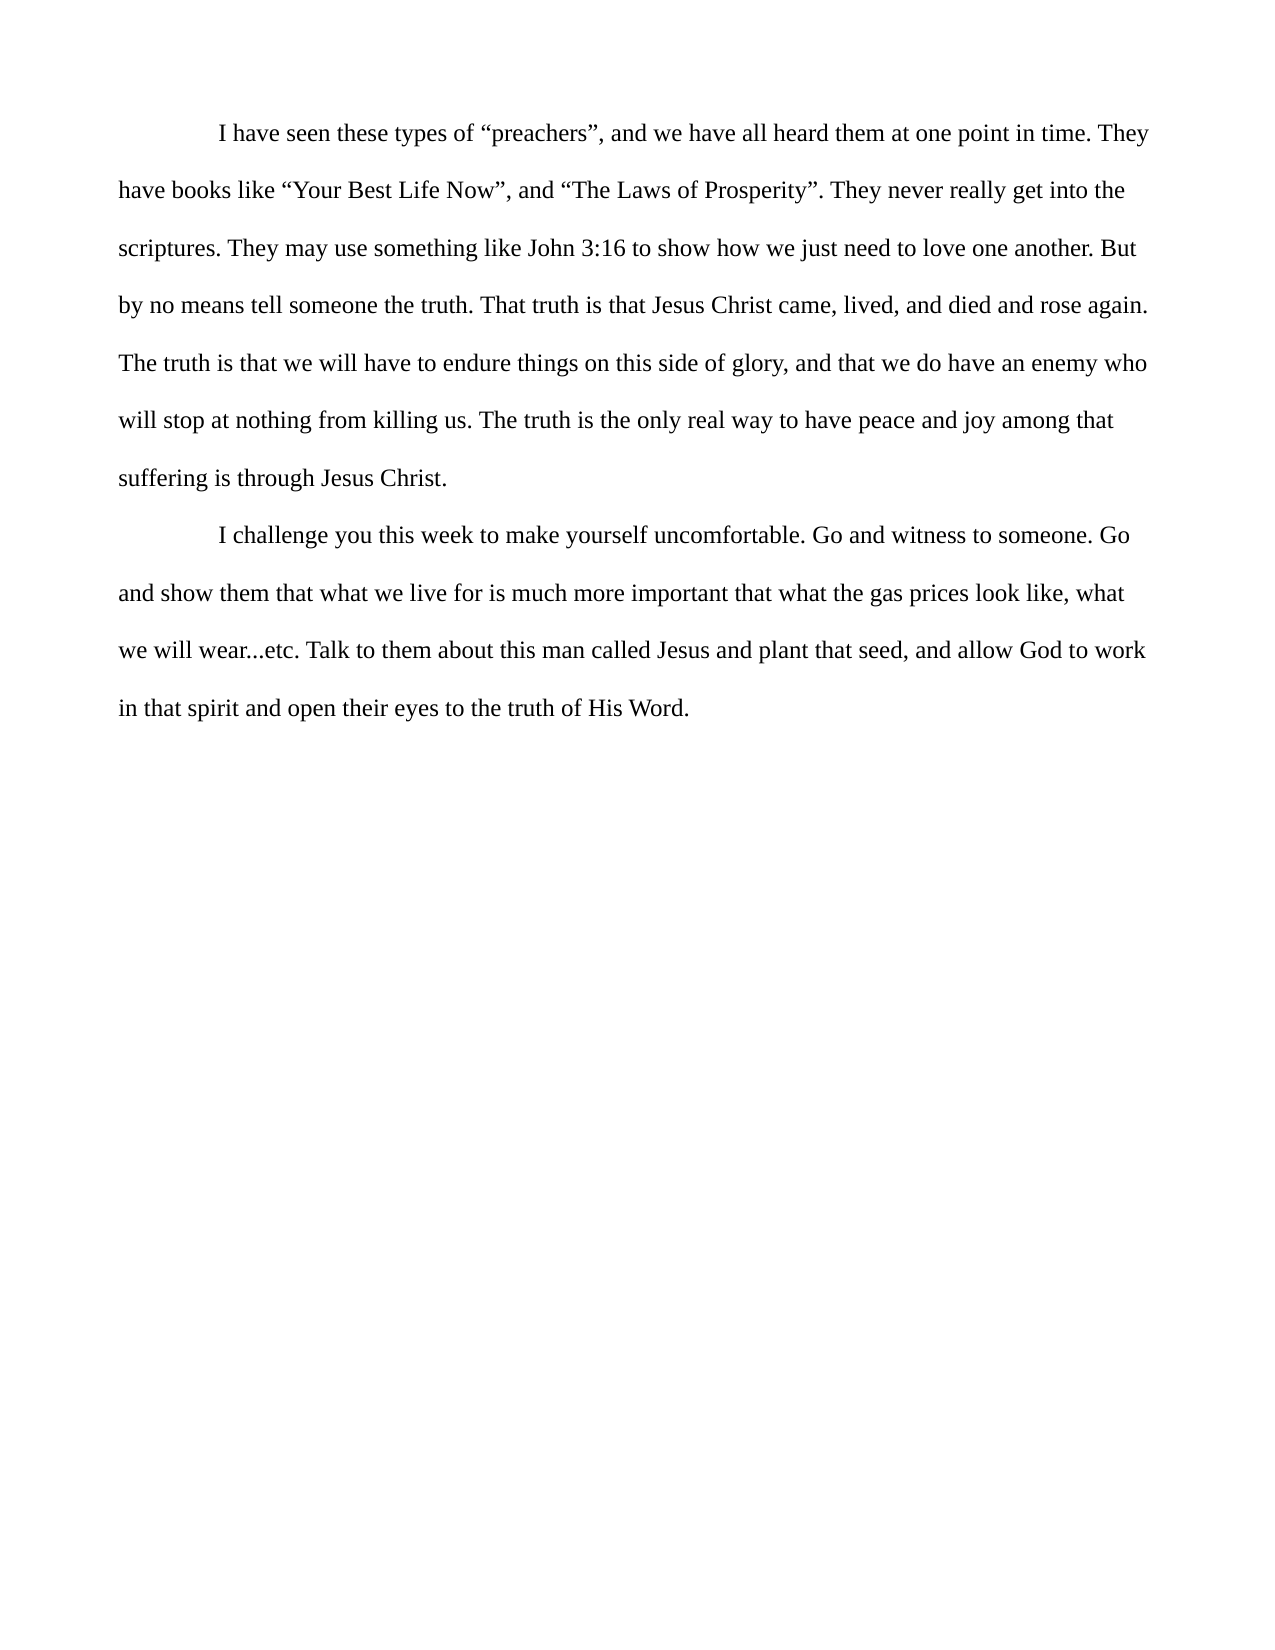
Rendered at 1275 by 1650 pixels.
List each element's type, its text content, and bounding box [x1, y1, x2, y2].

text I challenge you this week to make yourself uncomfortable. Go and witness to someone. Go and show them that what we live for is much more important that what the gas prices look like, what we will wear...etc. Talk to them about this man called Jesus and plant that seed, and allow God to work in that spirit and open their eyes to the truth of His Word. [118, 521, 1157, 722]
text I have seen these types of “preachers”, and we have all heard them at one point in time. They have books like “Your Best Life Now”, and “The Laws of Prosperity”. They never really get into the scriptures. They may use something like John 3:16 to show how we just need to love one another. But by no means tell someone the truth. That truth is that Jesus Christ came, lived, and died and rose again. The truth is that we will have to endure things on this side of glory, and that we do have an enemy who will stop at nothing from killing us. The truth is the only real way to have peace and joy among that suffering is through Jesus Christ. [118, 118, 1157, 492]
